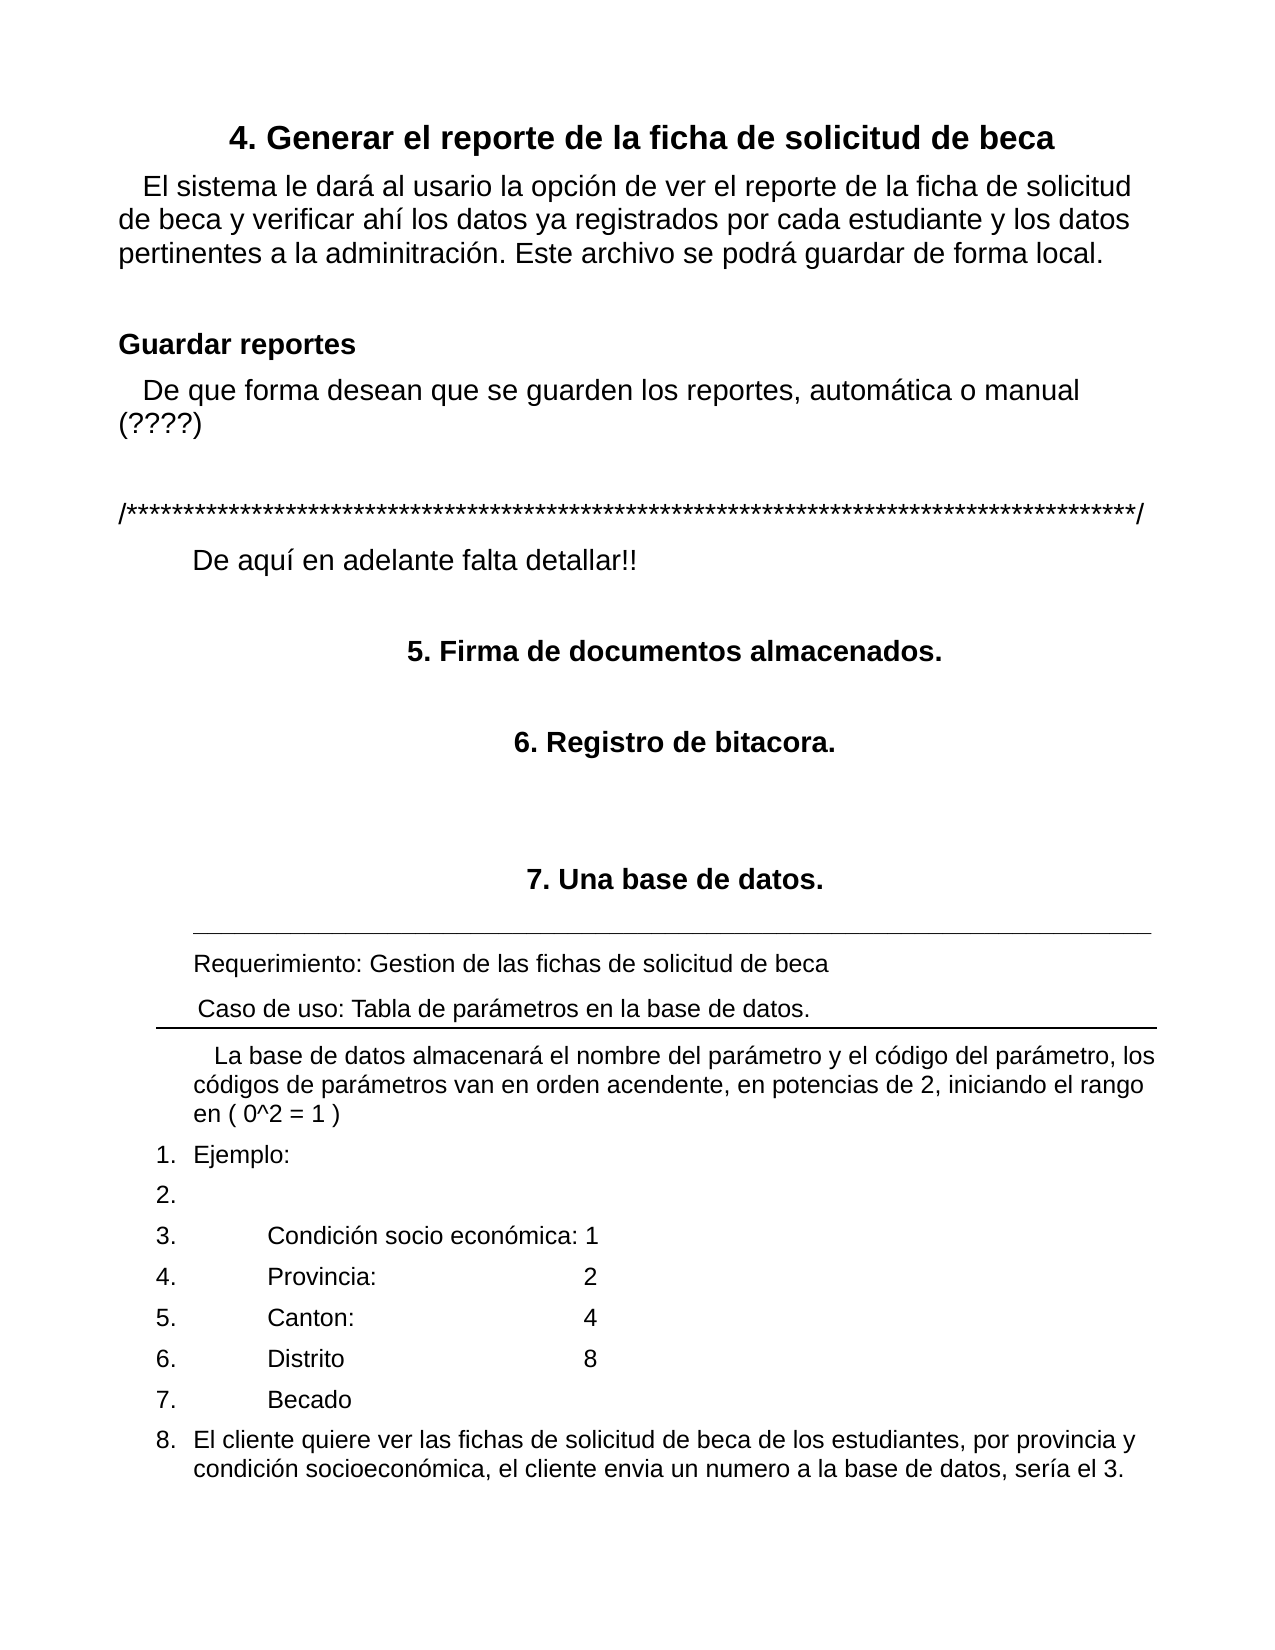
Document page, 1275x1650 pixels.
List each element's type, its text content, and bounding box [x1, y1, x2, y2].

list _____________________________________________________________________ [156, 908, 1157, 937]
list El cliente quiere ver las fichas de solicitud de beca de los estudiantes, por provincia y condición socioeconómica, el cliente envia un numero a la base de datos, sería el 3. [156, 1426, 1157, 1483]
text El sistema le dará al usario la opción de ver el reporte de la ficha de solicitud de beca y verificar ahí los datos ya registrados por cada estudiante y los datos pertinentes a la adminitración. Este archivo se podrá guardar de forma local. [118, 169, 1157, 269]
text 4. Generar el reporte de la ficha de solicitud de beca [118, 118, 1157, 157]
list Ejemplo: [156, 1140, 1157, 1168]
list Provincia: 2 [156, 1262, 1157, 1291]
list 7. Una base de datos. [156, 862, 1157, 896]
list Becado [156, 1385, 1157, 1413]
list Requerimiento: Gestion de las fichas de solicitud de beca [156, 949, 1157, 978]
list Distrito 8 [156, 1344, 1157, 1373]
list 5. Firma de documentos almacenados. [156, 634, 1157, 668]
list La base de datos almacenará el nombre del parámetro y el código del parámetro, los códigos de parámetros van en orden acendente, en potencias de 2, iniciando el rango en ( 0^2 = 1 ) [156, 1041, 1157, 1128]
list Canton: 4 [156, 1303, 1157, 1332]
list 6. Registro de bitacora. [156, 726, 1157, 759]
text De que forma desean que se guarden los reportes, automática o manual (????) [118, 373, 1157, 440]
list Caso de uso: Tabla de parámetros en la base de datos. [156, 990, 1157, 1027]
text De aquí en adelante falta detallar!! [118, 543, 1157, 577]
text /*****************************************************************************************/ [118, 497, 1157, 531]
text Guardar reportes [118, 327, 1157, 361]
list Condición socio económica: 1 [156, 1221, 1157, 1250]
